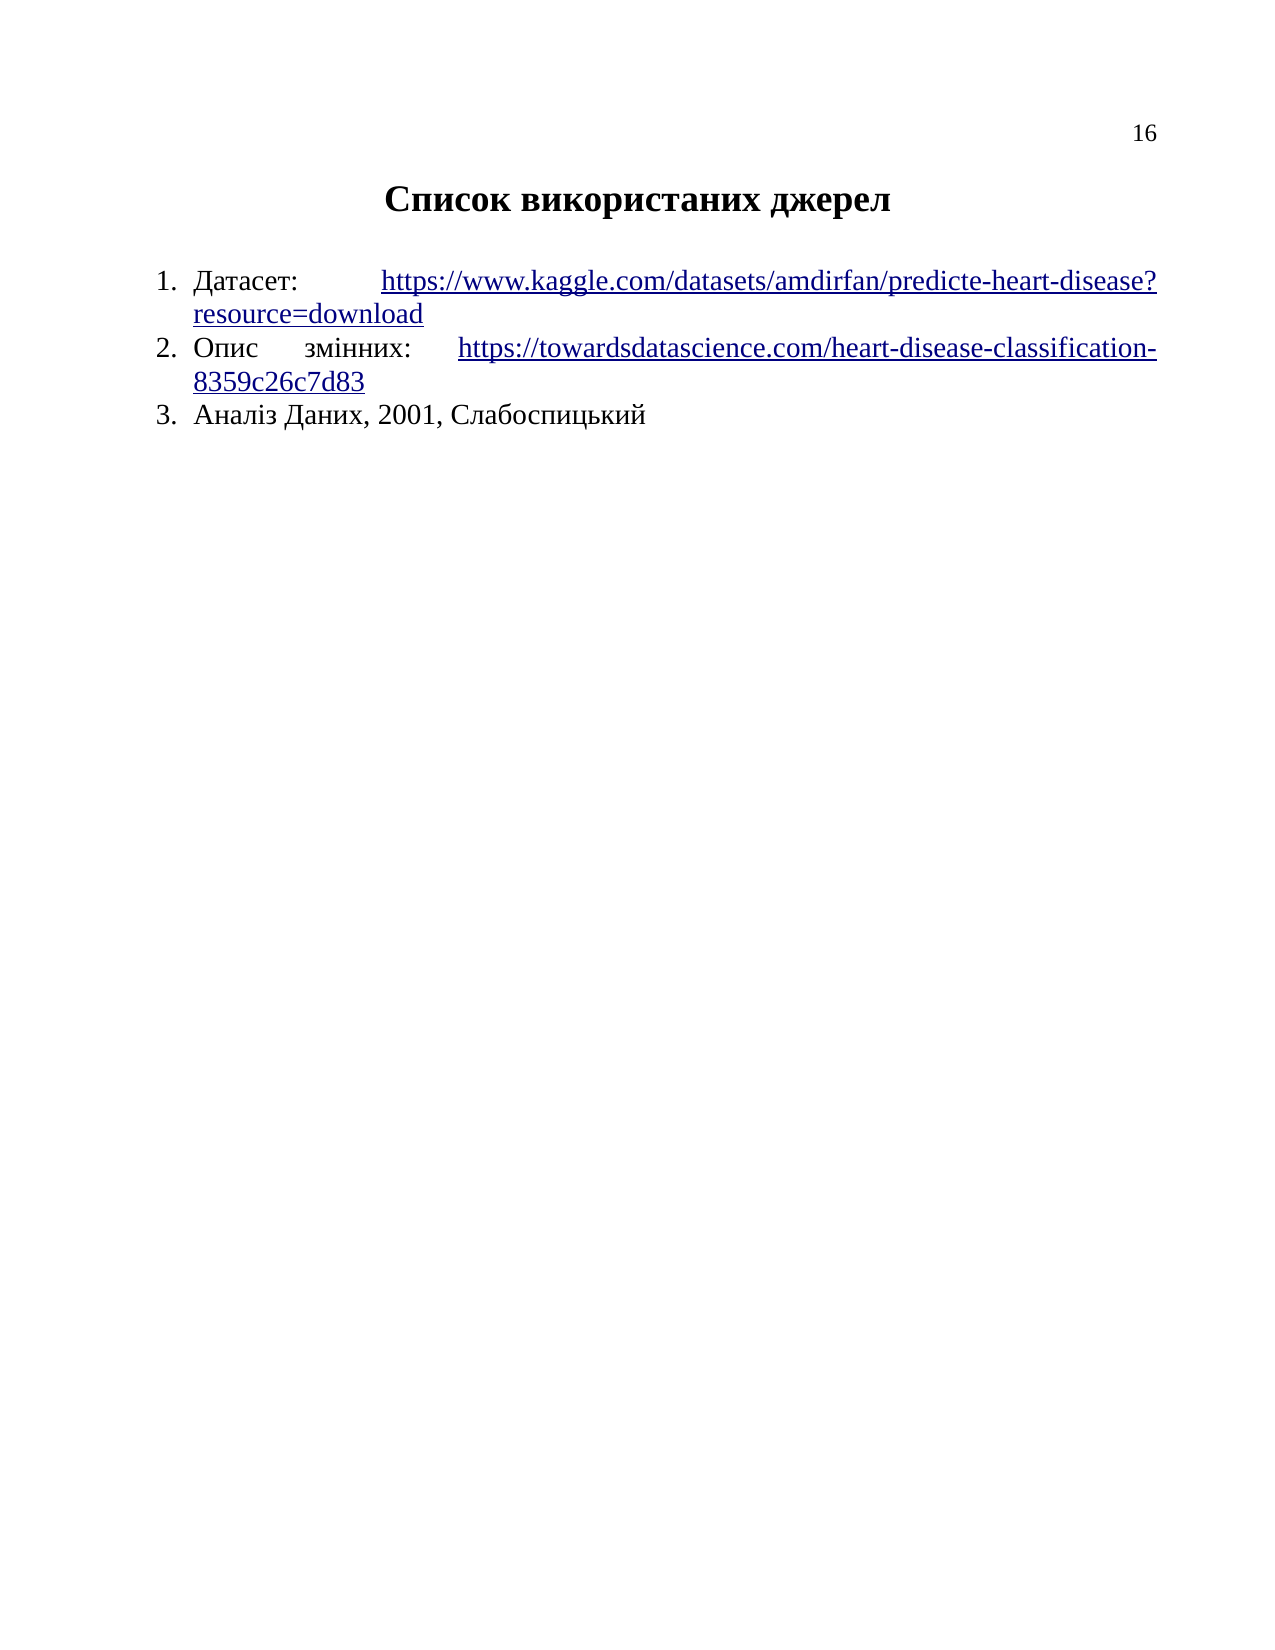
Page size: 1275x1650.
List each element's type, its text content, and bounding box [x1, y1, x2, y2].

list Аналіз Даних, 2001, Слабоспицький [156, 397, 1157, 431]
text Список використаних джерел [118, 177, 1157, 220]
list Датасет: https://www.kaggle.com/datasets/amdirfan/predicte-heart-disease?resource=download [156, 263, 1157, 330]
list Опис змінних: https://towardsdatascience.com/heart-disease-classification-8359c26c7d83 [156, 330, 1157, 397]
